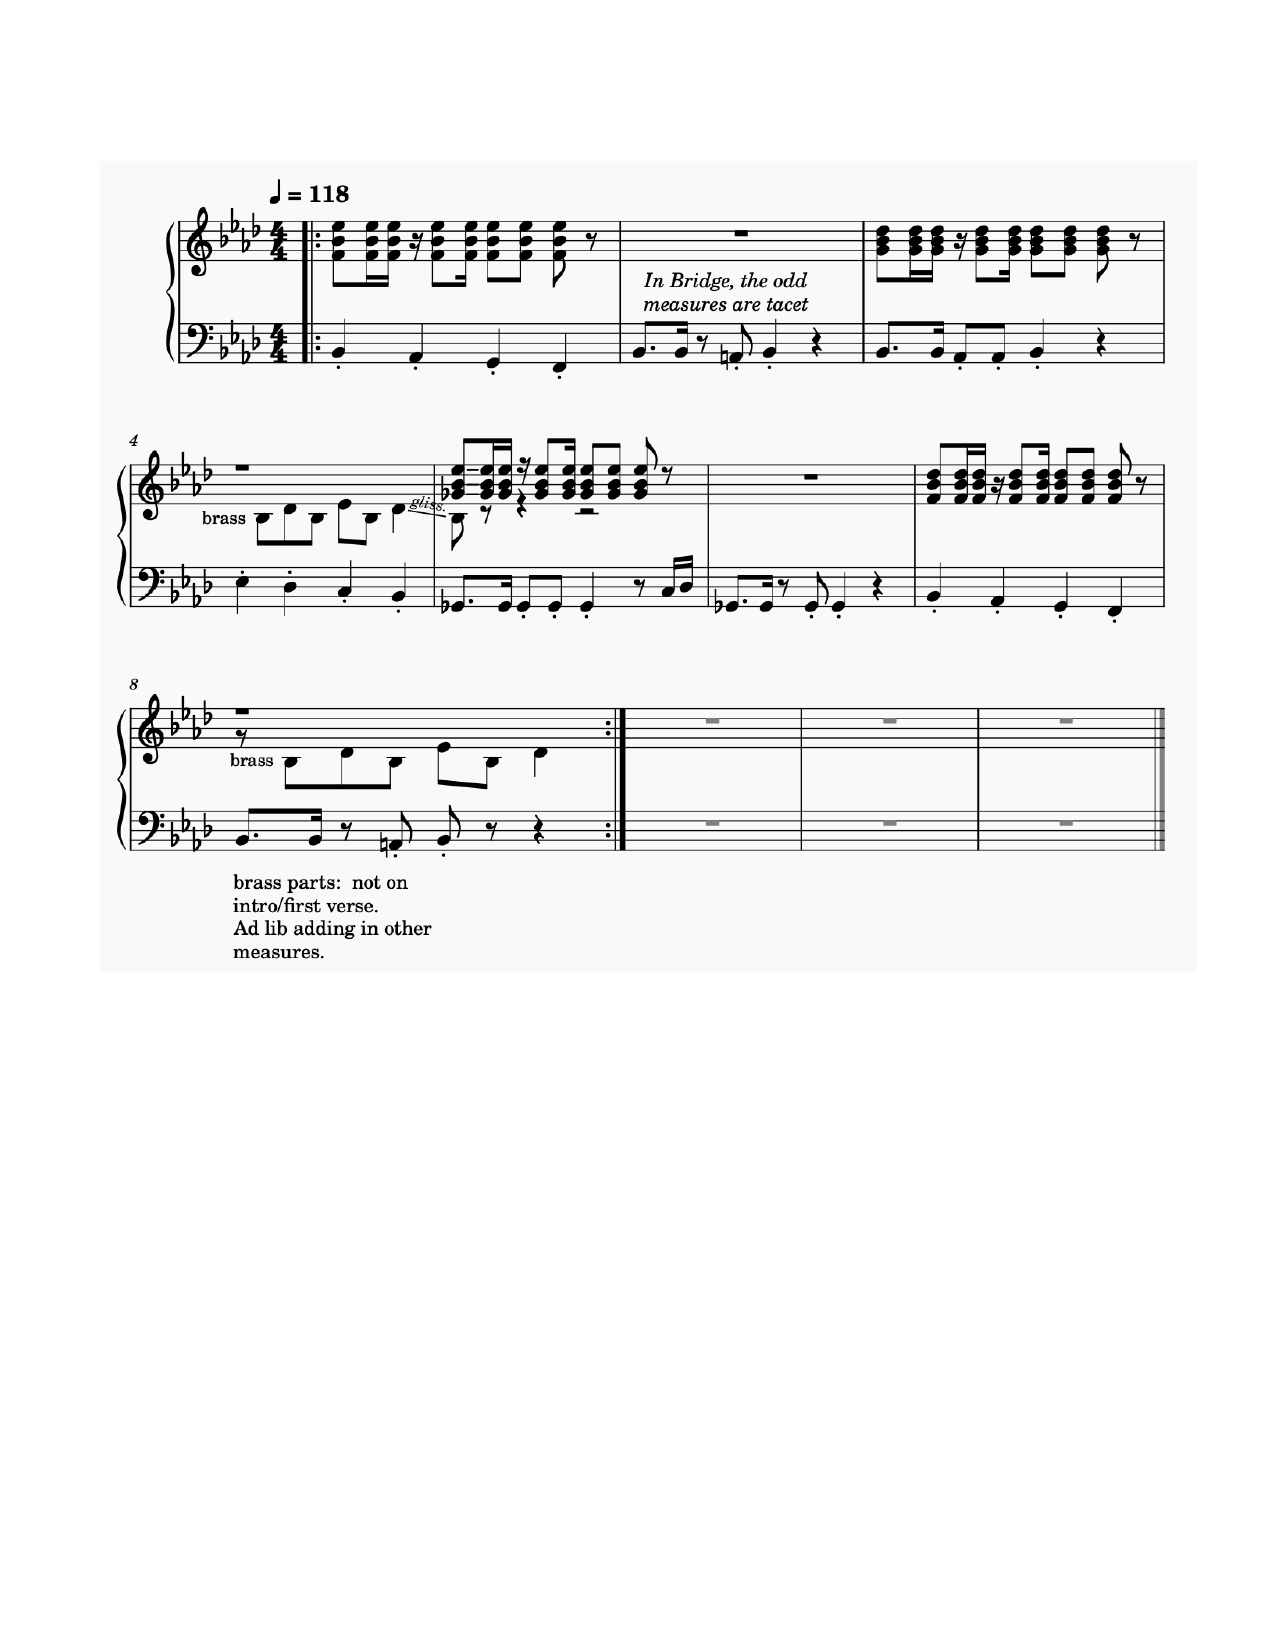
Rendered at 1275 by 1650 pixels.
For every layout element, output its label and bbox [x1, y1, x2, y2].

picture [99, 161, 1197, 972]
